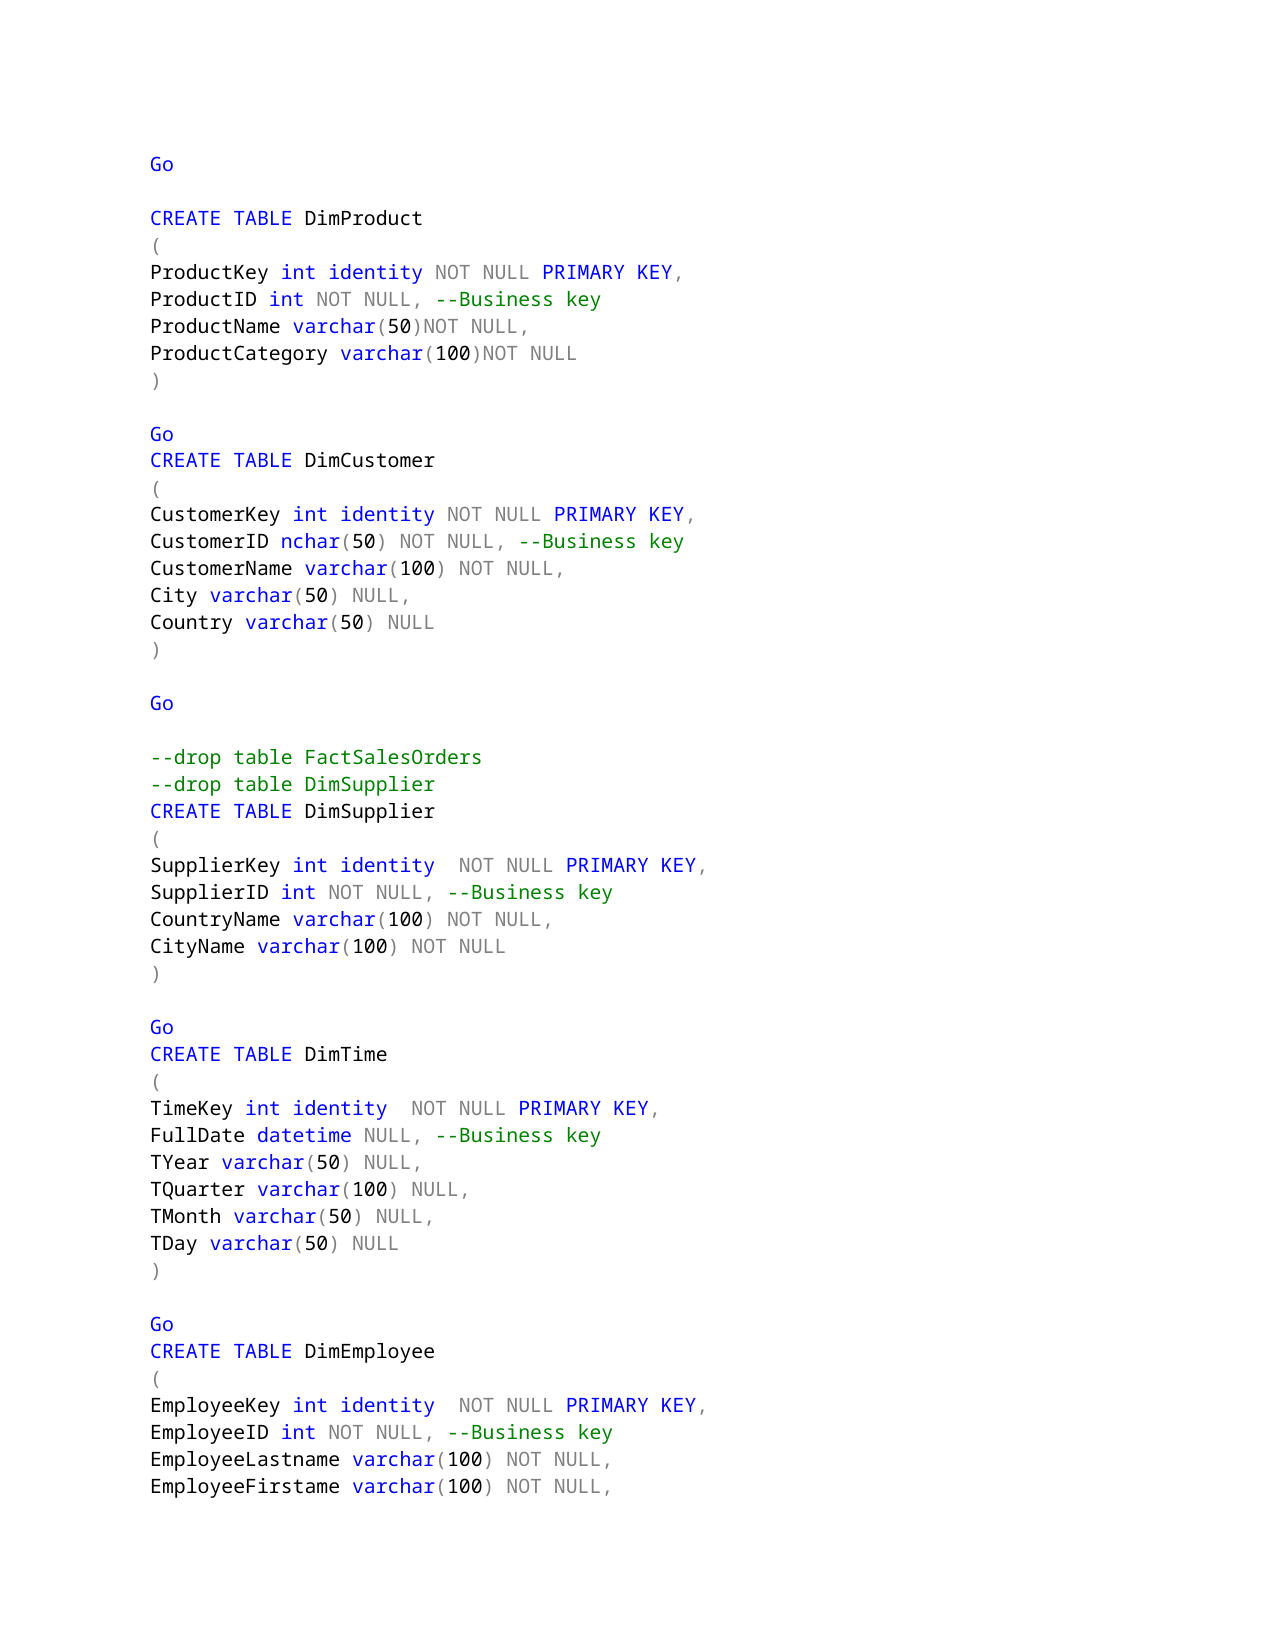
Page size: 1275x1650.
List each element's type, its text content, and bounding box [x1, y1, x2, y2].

text Go [150, 689, 1125, 717]
text SupplierID int NOT NULL, --Business key [150, 878, 1125, 905]
text Country varchar(50) NULL [150, 609, 1125, 636]
text ( [150, 824, 1125, 851]
text TMonth varchar(50) NULL, [150, 1202, 1125, 1229]
text EmployeeKey int identity NOT NULL PRIMARY KEY, [150, 1391, 1125, 1418]
text CustomerName varchar(100) NOT NULL, [150, 555, 1125, 582]
text TDay varchar(50) NULL [150, 1229, 1125, 1256]
text ( [150, 231, 1125, 258]
text ProductCategory varchar(100)NOT NULL [150, 339, 1125, 366]
text CountryName varchar(100) NOT NULL, [150, 905, 1125, 932]
text ) [150, 366, 1125, 393]
text ) [150, 959, 1125, 986]
text ( [150, 474, 1125, 501]
text CREATE TABLE DimProduct [150, 204, 1125, 231]
text ProductKey int identity NOT NULL PRIMARY KEY, [150, 258, 1125, 285]
text CityName varchar(100) NOT NULL [150, 932, 1125, 959]
text CREATE TABLE DimSupplier [150, 797, 1125, 824]
text CREATE TABLE DimTime [150, 1040, 1125, 1067]
text FullDate datetime NULL, --Business key [150, 1121, 1125, 1148]
text SupplierKey int identity NOT NULL PRIMARY KEY, [150, 851, 1125, 878]
text TimeKey int identity NOT NULL PRIMARY KEY, [150, 1094, 1125, 1121]
text TQuarter varchar(100) NULL, [150, 1175, 1125, 1202]
text Go [150, 420, 1125, 447]
text ( [150, 1067, 1125, 1094]
text ProductName varchar(50)NOT NULL, [150, 312, 1125, 339]
text ProductID int NOT NULL, --Business key [150, 285, 1125, 312]
text Go [150, 1013, 1125, 1040]
text ) [150, 636, 1125, 663]
text EmployeeID int NOT NULL, --Business key [150, 1418, 1125, 1445]
text CustomerID nchar(50) NOT NULL, --Business key [150, 528, 1125, 555]
text City varchar(50) NULL, [150, 582, 1125, 609]
text --drop table FactSalesOrders [150, 743, 1125, 771]
text CREATE TABLE DimCustomer [150, 447, 1125, 474]
text EmployeeFirstame varchar(100) NOT NULL, [150, 1472, 1125, 1499]
text EmployeeLastname varchar(100) NOT NULL, [150, 1445, 1125, 1472]
text --drop table DimSupplier [150, 771, 1125, 797]
text ( [150, 1364, 1125, 1391]
text Go [150, 150, 1125, 177]
text TYear varchar(50) NULL, [150, 1148, 1125, 1175]
text Go [150, 1310, 1125, 1337]
text ) [150, 1256, 1125, 1283]
text CREATE TABLE DimEmployee [150, 1337, 1125, 1364]
text CustomerKey int identity NOT NULL PRIMARY KEY, [150, 501, 1125, 528]
